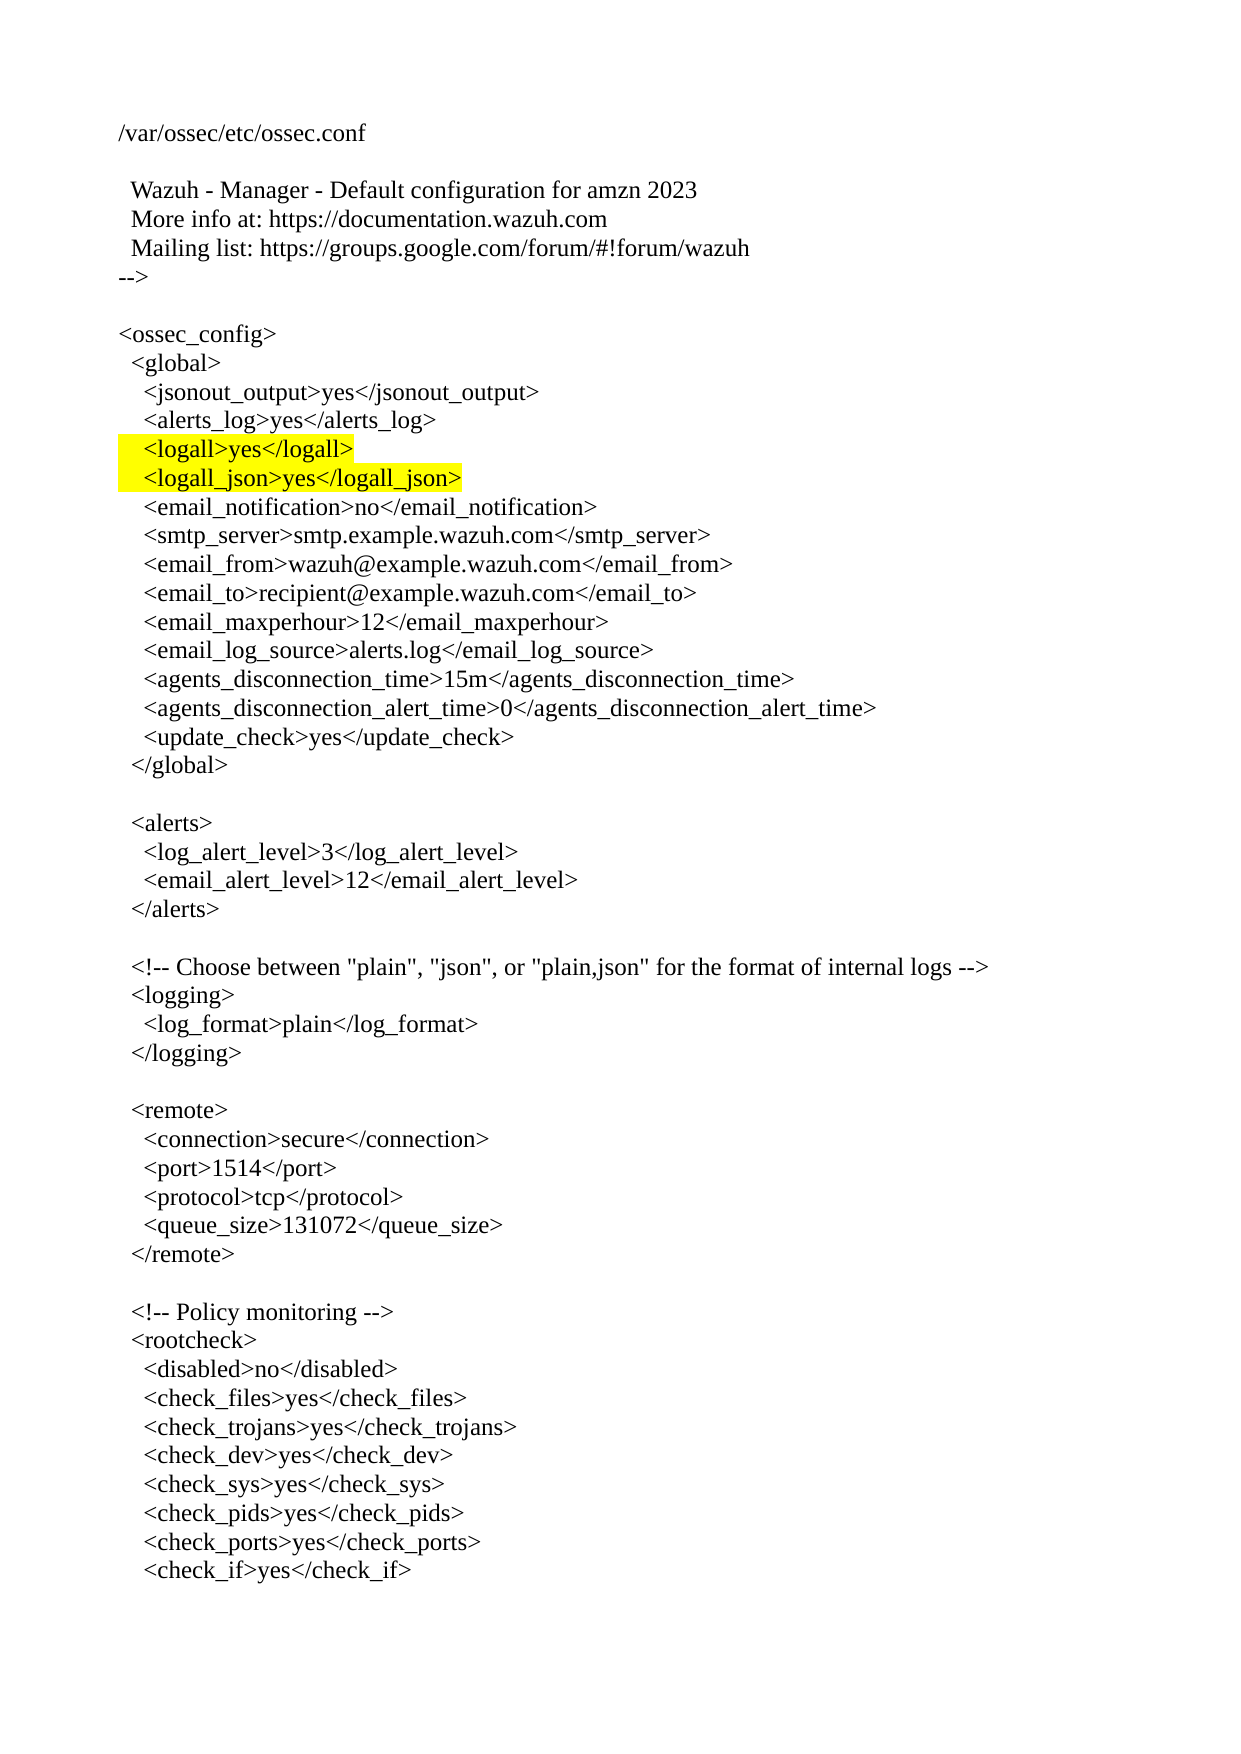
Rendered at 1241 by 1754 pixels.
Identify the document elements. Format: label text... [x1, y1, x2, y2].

text <port>1514</port> [118, 1153, 1122, 1182]
text <smtp_server>smtp.example.wazuh.com</smtp_server> [118, 521, 1122, 549]
text <email_log_source>alerts.log</email_log_source> [118, 636, 1122, 664]
text <alerts> [118, 808, 1122, 837]
text <log_alert_level>3</log_alert_level> [118, 837, 1122, 866]
text <check_ports>yes</check_ports> [118, 1527, 1122, 1556]
text <check_dev>yes</check_dev> [118, 1441, 1122, 1469]
text <remote> [118, 1096, 1122, 1124]
text <email_alert_level>12</email_alert_level> [118, 866, 1122, 894]
text <connection>secure</connection> [118, 1124, 1122, 1153]
text --> [118, 262, 1122, 291]
text <logall_json>yes</logall_json> [118, 463, 1122, 492]
text <alerts_log>yes</alerts_log> [118, 406, 1122, 434]
text </global> [118, 751, 1122, 779]
text <disabled>no</disabled> [118, 1354, 1122, 1383]
text </logging> [118, 1038, 1122, 1067]
text <!-- Choose between "plain", "json", or "plain,json" for the format of internal logs --> [118, 952, 1122, 981]
text /var/ossec/etc/ossec.conf [118, 118, 1122, 147]
text <email_from>wazuh@example.wazuh.com</email_from> [118, 549, 1122, 578]
text <ossec_config> [118, 319, 1122, 348]
text <email_notification>no</email_notification> [118, 492, 1122, 521]
text </alerts> [118, 894, 1122, 923]
text <queue_size>131072</queue_size> [118, 1211, 1122, 1239]
text <log_format>plain</log_format> [118, 1009, 1122, 1038]
text <!-- Policy monitoring --> [118, 1297, 1122, 1326]
text <check_if>yes</check_if> [118, 1556, 1122, 1584]
text <email_maxperhour>12</email_maxperhour> [118, 607, 1122, 636]
text <global> [118, 348, 1122, 377]
text <agents_disconnection_time>15m</agents_disconnection_time> [118, 664, 1122, 693]
text <check_files>yes</check_files> [118, 1383, 1122, 1412]
text More info at: https://documentation.wazuh.com [118, 204, 1122, 233]
text <check_trojans>yes</check_trojans> [118, 1412, 1122, 1441]
text <logging> [118, 981, 1122, 1009]
text <email_to>recipient@example.wazuh.com</email_to> [118, 578, 1122, 607]
text </remote> [118, 1239, 1122, 1268]
text <logall>yes</logall> [118, 434, 1122, 463]
text Mailing list: https://groups.google.com/forum/#!forum/wazuh [118, 233, 1122, 262]
text <check_sys>yes</check_sys> [118, 1469, 1122, 1498]
text <protocol>tcp</protocol> [118, 1182, 1122, 1211]
text <agents_disconnection_alert_time>0</agents_disconnection_alert_time> [118, 693, 1122, 722]
text Wazuh - Manager - Default configuration for amzn 2023 [118, 176, 1122, 204]
text <jsonout_output>yes</jsonout_output> [118, 377, 1122, 406]
text <rootcheck> [118, 1326, 1122, 1354]
text <update_check>yes</update_check> [118, 722, 1122, 751]
text <check_pids>yes</check_pids> [118, 1498, 1122, 1527]
